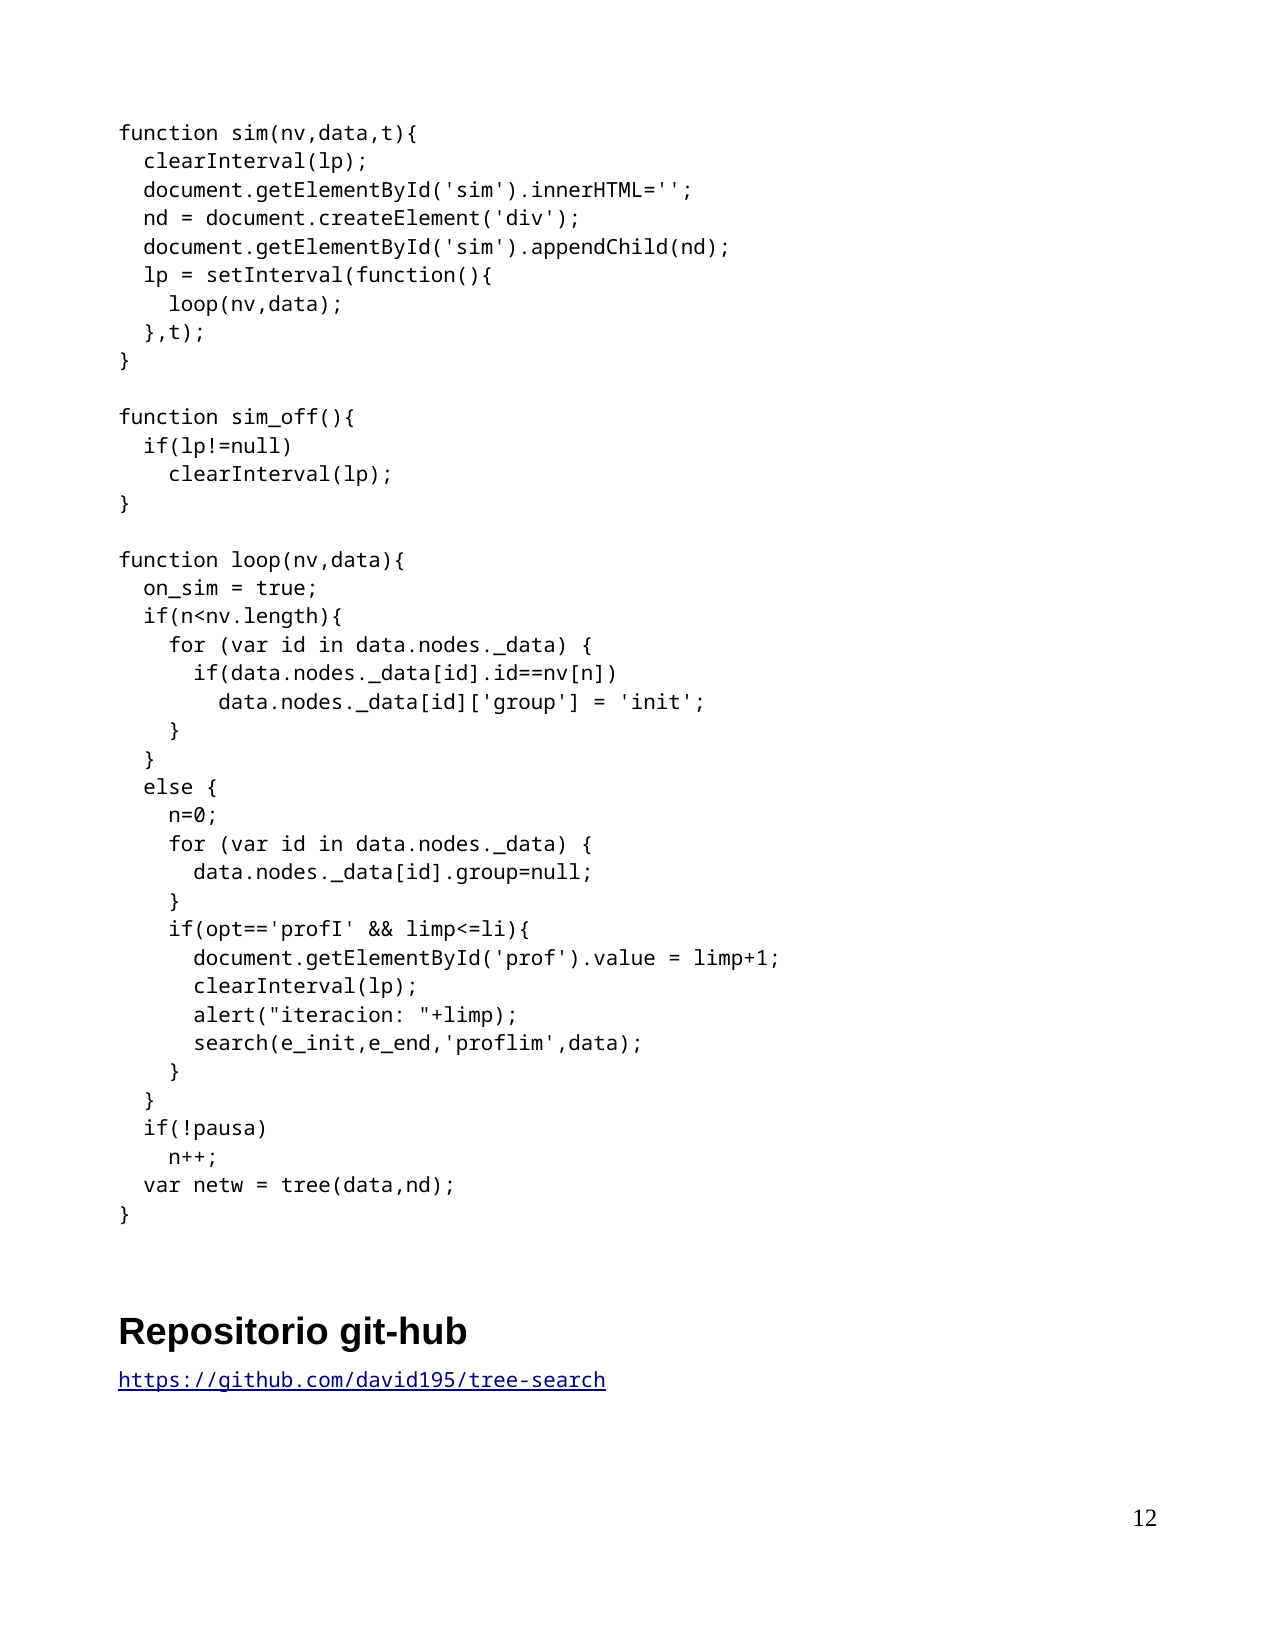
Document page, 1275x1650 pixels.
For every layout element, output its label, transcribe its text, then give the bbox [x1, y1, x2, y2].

text clearInterval(lp); [118, 971, 1157, 1000]
text } [118, 346, 1157, 374]
text function sim(nv,data,t){ [118, 118, 1157, 147]
text on_sim = true; [118, 573, 1157, 602]
text document.getElementById('prof').value = limp+1; [118, 943, 1157, 971]
text if(data.nodes._data[id].id==nv[n]) [118, 658, 1157, 687]
text } [118, 488, 1157, 516]
text lp = setInterval(function(){ [118, 260, 1157, 289]
text clearInterval(lp); [118, 147, 1157, 175]
text alert("iteracion: "+limp); [118, 1000, 1157, 1028]
text },t); [118, 317, 1157, 346]
text document.getElementById('sim').appendChild(nd); [118, 232, 1157, 260]
text clearInterval(lp); [118, 459, 1157, 488]
text } [118, 1085, 1157, 1113]
text if(n<nv.length){ [118, 602, 1157, 630]
text } [118, 1057, 1157, 1085]
text for (var id in data.nodes._data) { [118, 829, 1157, 857]
text for (var id in data.nodes._data) { [118, 630, 1157, 658]
subtitle Repositorio git-hub [118, 1309, 1157, 1353]
text https://github.com/david195/tree-search [118, 1365, 1157, 1394]
text else { [118, 772, 1157, 801]
text data.nodes._data[id]['group'] = 'init'; [118, 687, 1157, 715]
text } [118, 715, 1157, 744]
text function sim_off(){ [118, 402, 1157, 431]
text search(e_init,e_end,'proflim',data); [118, 1028, 1157, 1057]
text n=0; [118, 801, 1157, 829]
text n++; [118, 1142, 1157, 1170]
text if(!pausa) [118, 1113, 1157, 1142]
text } [118, 886, 1157, 914]
text if(lp!=null) [118, 431, 1157, 459]
text data.nodes._data[id].group=null; [118, 857, 1157, 886]
text if(opt=='profI' && limp<=li){ [118, 914, 1157, 943]
text var netw = tree(data,nd); [118, 1170, 1157, 1199]
text nd = document.createElement('div'); [118, 203, 1157, 232]
text document.getElementById('sim').innerHTML=''; [118, 175, 1157, 203]
text } [118, 1199, 1157, 1227]
text } [118, 744, 1157, 772]
text loop(nv,data); [118, 289, 1157, 317]
text function loop(nv,data){ [118, 545, 1157, 573]
